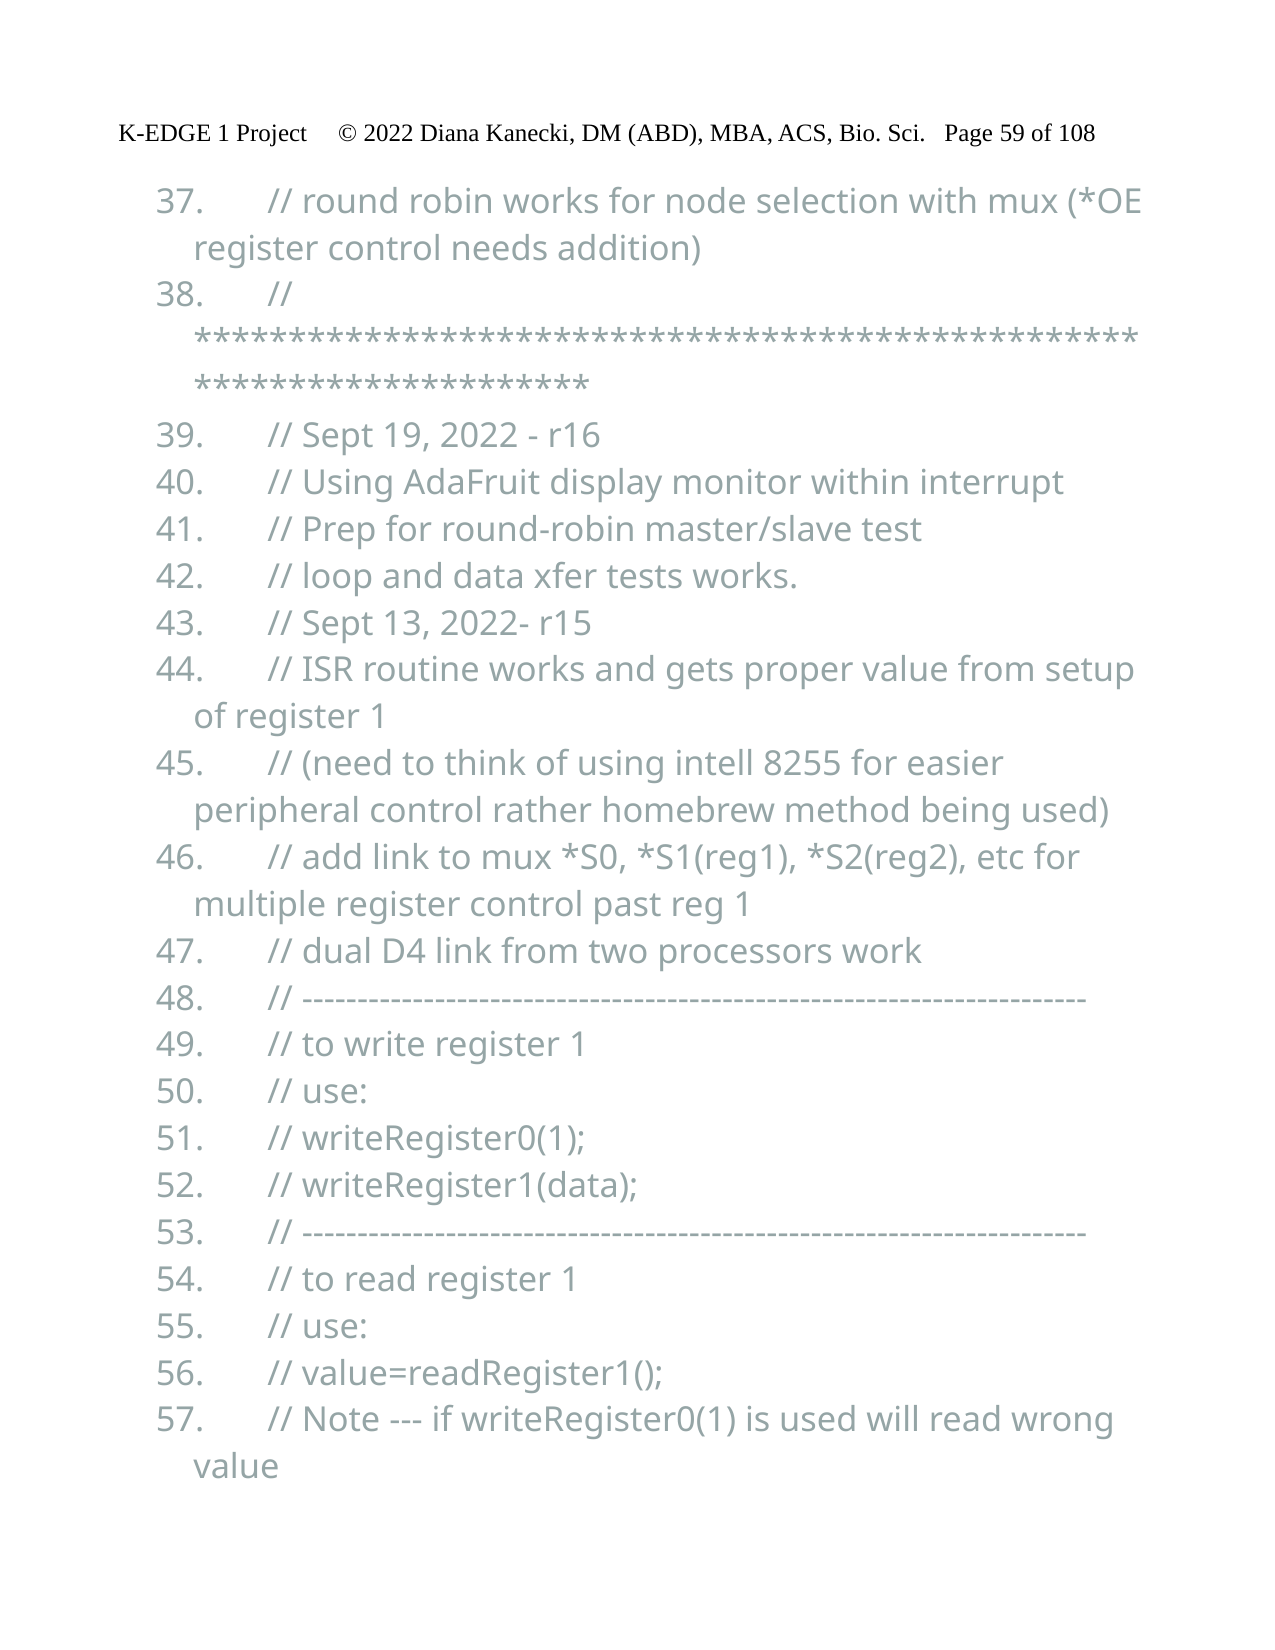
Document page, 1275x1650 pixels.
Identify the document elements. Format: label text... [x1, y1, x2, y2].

list // use: [156, 1301, 1157, 1348]
list // Prep for round-robin master/slave test [156, 504, 1157, 551]
list // to write register 1 [156, 1020, 1157, 1067]
list // round robin works for node selection with mux (*OE register control needs addition) [156, 176, 1157, 270]
list // ----------------------------------------------------------------------- [156, 1208, 1157, 1254]
list // ISR routine works and gets proper value from setup of register 1 [156, 645, 1157, 739]
list // value=readRegister1(); [156, 1348, 1157, 1395]
list // ----------------------------------------------------------------------- [156, 973, 1157, 1020]
list // loop and data xfer tests works. [156, 551, 1157, 598]
list // use: [156, 1067, 1157, 1114]
list // Using AdaFruit display monitor within interrupt [156, 458, 1157, 504]
list // Sept 13, 2022- r15 [156, 598, 1157, 645]
list // writeRegister1(data); [156, 1161, 1157, 1208]
list // add link to mux *S0, *S1(reg1), *S2(reg2), etc for multiple register control past reg 1 [156, 833, 1157, 926]
list // writeRegister0(1); [156, 1114, 1157, 1161]
list // *********************************************************************** [156, 270, 1157, 411]
list // (need to think of using intell 8255 for easier peripheral control rather homebrew method being used) [156, 739, 1157, 833]
list // to read register 1 [156, 1254, 1157, 1301]
list // Sept 19, 2022 - r16 [156, 411, 1157, 458]
list // Note --- if writeRegister0(1) is used will read wrong value [156, 1395, 1157, 1489]
list // dual D4 link from two processors work [156, 926, 1157, 973]
